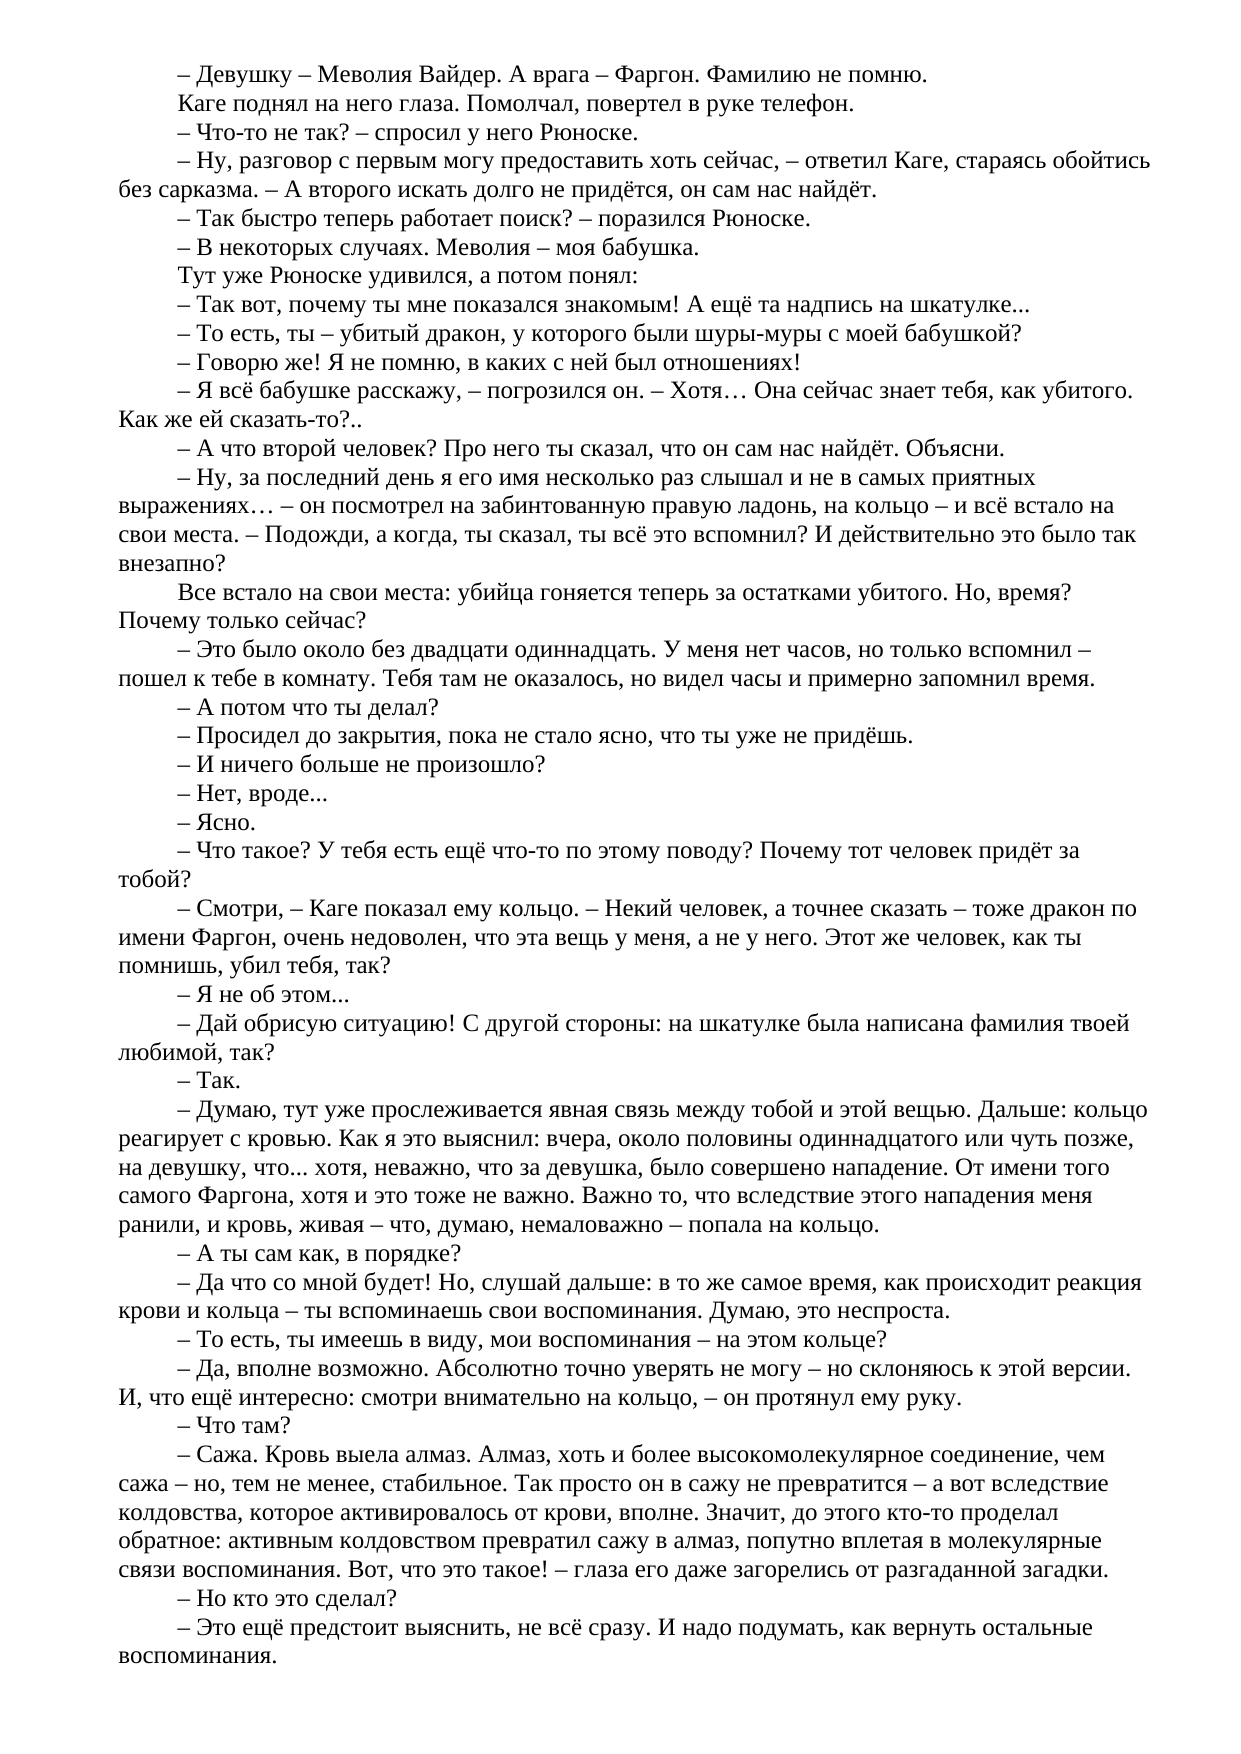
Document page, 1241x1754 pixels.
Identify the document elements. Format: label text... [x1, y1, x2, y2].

text – А ты сам как, в порядке? [118, 1238, 1152, 1267]
text – То есть, ты имеешь в виду, мои воспоминания – на этом кольце? [118, 1324, 1152, 1353]
text – Просидел до закрытия, пока не стало ясно, что ты уже не придёшь. [118, 720, 1152, 749]
text – Ясно. [118, 807, 1152, 835]
text – Это было около без двадцати одиннадцать. У меня нет часов, но только вспомнил – пошел к тебе в комнату. Тебя там не оказалось, но видел часы и примерно запомнил время. [118, 634, 1152, 692]
text – Ну, за последний день я его имя несколько раз слышал и не в самых приятных выражениях… – он посмотрел на забинтованную правую ладонь, на кольцо – и всё встало на свои места. – Подожди, а когда, ты сказал, ты всё это вспомнил? И действительно это было так внезапно? [118, 462, 1152, 577]
text – Думаю, тут уже прослеживается явная связь между тобой и этой вещью. Дальше: кольцо реагирует с кровью. Как я это выяснил: вчера, около половины одиннадцатого или чуть позже, на девушку, что... хотя, неважно, что за девушка, было совершено нападение. От имени того самого Фаргона, хотя и это тоже не важно. Важно то, что вследствие этого нападения меня ранили, и кровь, живая – что, думаю, немаловажно – попала на кольцо. [118, 1094, 1152, 1238]
text – В некоторых случаях. Меволия – моя бабушка. [118, 232, 1152, 260]
text – Да, вполне возможно. Абсолютно точно уверять не могу – но склоняюсь к этой версии. И, что ещё интересно: смотри внимательно на кольцо, – он протянул ему руку. [118, 1353, 1152, 1410]
text – А потом что ты делал? [118, 692, 1152, 720]
text – Я не об этом... [118, 979, 1152, 1008]
text – И ничего больше не произошло? [118, 749, 1152, 778]
text – Но кто это сделал? [118, 1583, 1152, 1612]
text – Что там? [118, 1410, 1152, 1439]
text – Что-то не так? – спросил у него Рюноске. [118, 117, 1152, 145]
text Все встало на свои места: убийца гоняется теперь за остатками убитого. Но, время? Почему только сейчас? [118, 577, 1152, 634]
text – Девушку – Меволия Вайдер. А врага – Фаргон. Фамилию не помню. [118, 59, 1152, 88]
text – Я всё бабушке расскажу, – погрозился он. – Хотя… Она сейчас знает тебя, как убитого. Как же ей сказать-то?.. [118, 375, 1152, 433]
text – Ну, разговор с первым могу предоставить хоть сейчас, – ответил Каге, стараясь обойтись без сарказма. – А второго искать долго не придётся, он сам нас найдёт. [118, 145, 1152, 203]
text – Так вот, почему ты мне показался знакомым! А ещё та надпись на шкатулке... [118, 289, 1152, 318]
text – Так быстро теперь работает поиск? – поразился Рюноске. [118, 203, 1152, 232]
text – Нет, вроде... [118, 778, 1152, 807]
text – Дай обрисую ситуацию! С другой стороны: на шкатулке была написана фамилия твоей любимой, так? [118, 1008, 1152, 1065]
text – Так. [118, 1065, 1152, 1094]
text – Смотри, – Каге показал ему кольцо. – Некий человек, а точнее сказать – тоже дракон по имени Фаргон, очень недоволен, что эта вещь у меня, а не у него. Этот же человек, как ты помнишь, убил тебя, так? [118, 893, 1152, 979]
text – Что такое? У тебя есть ещё что-то по этому поводу? Почему тот человек придёт за тобой? [118, 835, 1152, 893]
text – Говорю же! Я не помню, в каких с ней был отношениях! [118, 347, 1152, 375]
text – А что второй человек? Про него ты сказал, что он сам нас найдёт. Объясни. [118, 433, 1152, 462]
text Тут уже Рюноске удивился, а потом понял: [118, 260, 1152, 289]
text – Это ещё предстоит выяснить, не всё сразу. И надо подумать, как вернуть остальные воспоминания. [118, 1612, 1152, 1669]
text – Сажа. Кровь выела алмаз. Алмаз, хоть и более высокомолекулярное соединение, чем сажа – но, тем не менее, стабильное. Так просто он в сажу не превратится – а вот вследствие колдовства, которое активировалось от крови, вполне. Значит, до этого кто-то проделал обратное: активным колдовством превратил сажу в алмаз, попутно вплетая в молекулярные связи воспоминания. Вот, что это такое! – глаза его даже загорелись от разгаданной загадки. [118, 1439, 1152, 1583]
text – Да что со мной будет! Но, слушай дальше: в то же самое время, как происходит реакция крови и кольца – ты вспоминаешь свои воспоминания. Думаю, это неспроста. [118, 1267, 1152, 1324]
text Каге поднял на него глаза. Помолчал, повертел в руке телефон. [118, 88, 1152, 117]
text – То есть, ты – убитый дракон, у которого были шуры-муры с моей бабушкой? [118, 318, 1152, 347]
